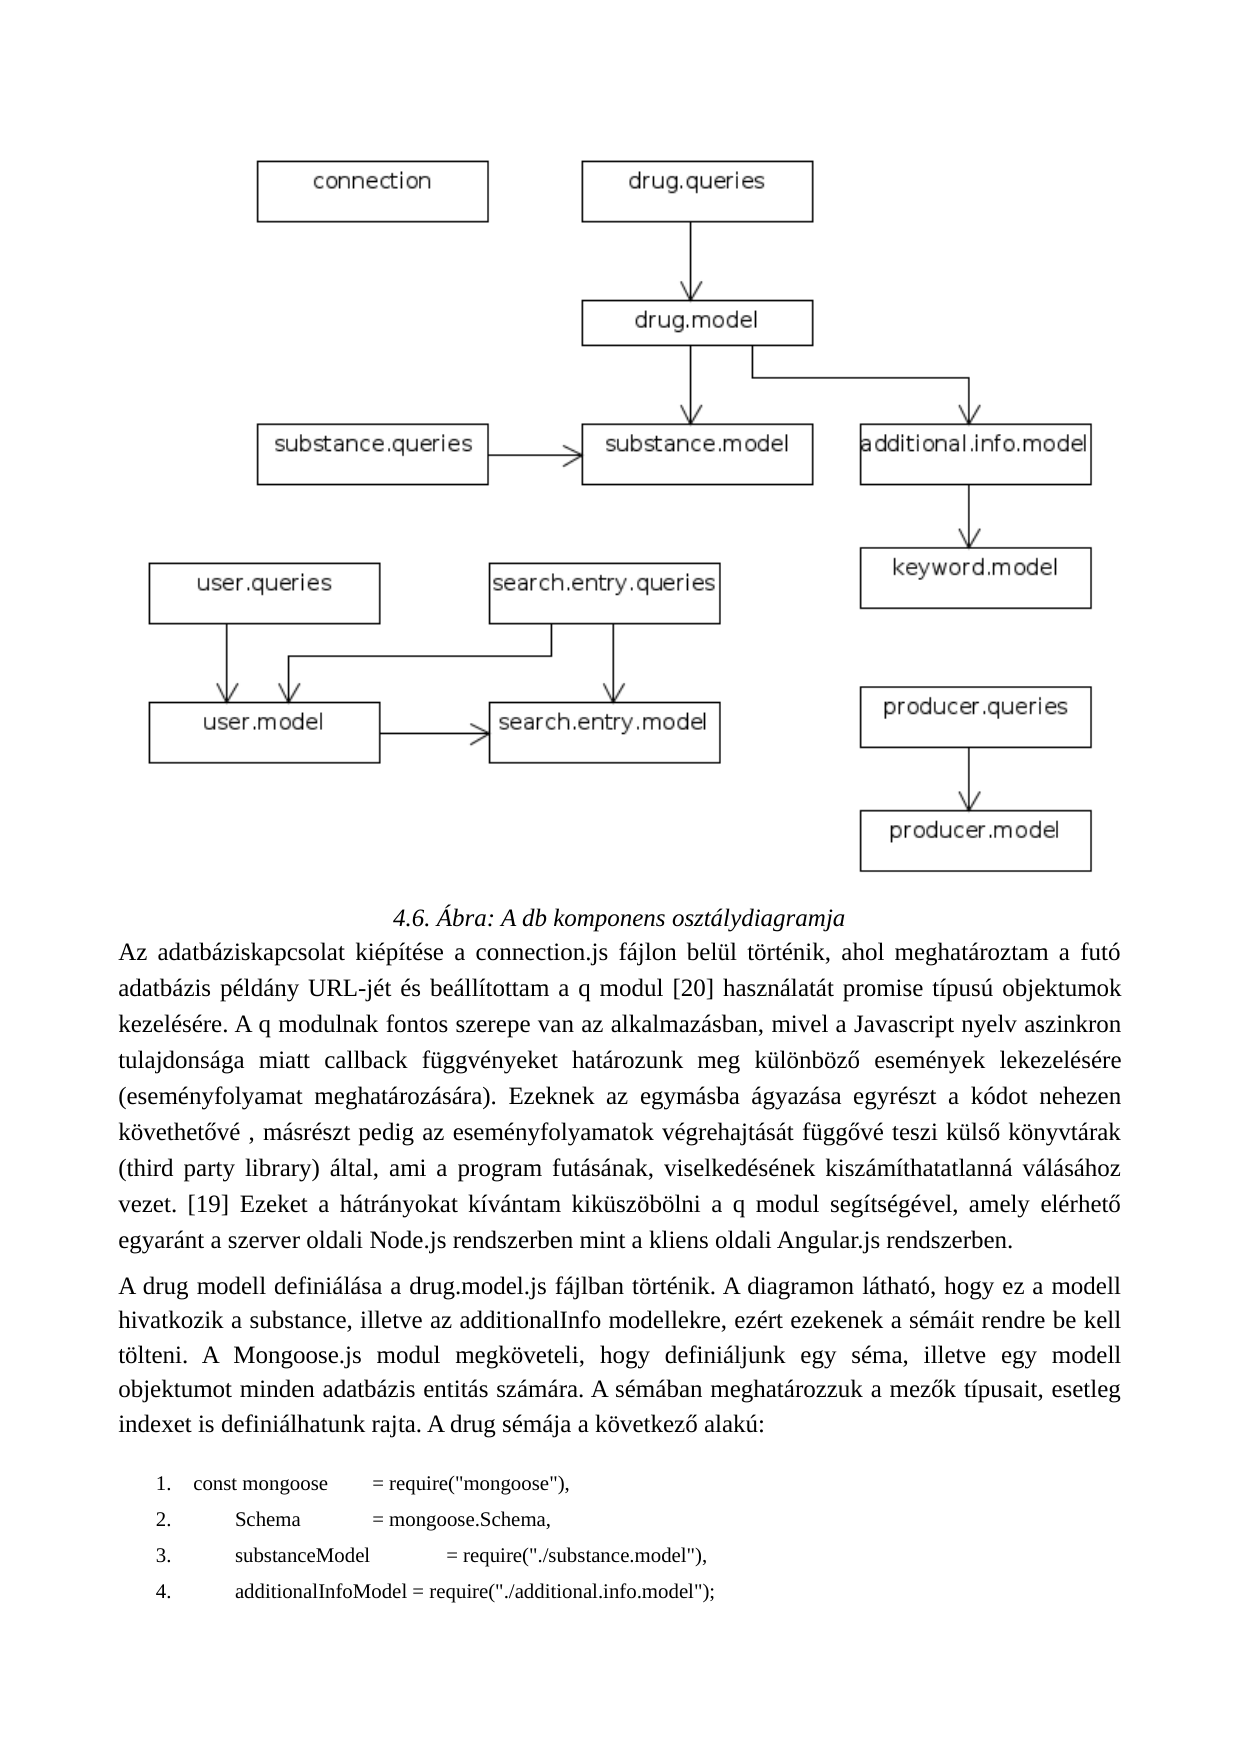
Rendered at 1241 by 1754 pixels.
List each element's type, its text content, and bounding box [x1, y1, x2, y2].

text Az adatbáziskapcsolat kiépítése a connection.js fájlon belül történik, ahol meghatároztam a futó adatbázis példány URL-jét és beállítottam a q modul [20] használatát promise típusú objektumok kezelésére. A q modulnak fontos szerepe van az alkalmazásban, mivel a Javascript nyelv aszinkron tulajdonsága miatt callback függvényeket határozunk meg különböző események lekezelésére (eseményfolyamat meghatározására). Ezeknek az egymásba ágyazása egyrészt a kódot nehezen követhetővé , másrészt pedig az eseményfolyamatok végrehajtását függővé teszi külső könyvtárak (third party library) által, ami a program futásának, viselkedésének kiszámíthatatlanná válásához vezet. [19] Ezeket a hátrányokat kívántam kiküszöbölni a q modul segítségével, amely elérhető egyaránt a szerver oldali Node.js rendszerben mint a kliens oldali Angular.js rendszerben. [118, 932, 1122, 1256]
list const mongoose = require("mongoose"), [156, 1473, 1122, 1494]
list Schema = mongoose.Schema, [156, 1509, 1122, 1530]
title A drug modell definiálása a drug.model.js fájlban történik. A diagramon látható, hogy ez a modell hivatkozik a substance, illetve az additionalInfo modellekre, ezért ezekenek a sémáit rendre be kell tölteni. A Mongoose.js modul megköveteli, hogy definiáljunk egy séma, illetve egy modell objektumot minden adatbázis entitás számára. A sémában meghatározzuk a mezők típusait, esetleg indexet is definiálhatunk rajta. A drug sémája a következő alakú: [118, 1271, 1122, 1438]
text 4.6. Ábra: A db komponens osztálydiagramja [118, 903, 1122, 932]
picture [118, 130, 1123, 903]
list additionalInfoModel = require("./additional.info.model"); [156, 1581, 1122, 1602]
list substanceModel = require("./substance.model"), [156, 1545, 1122, 1566]
